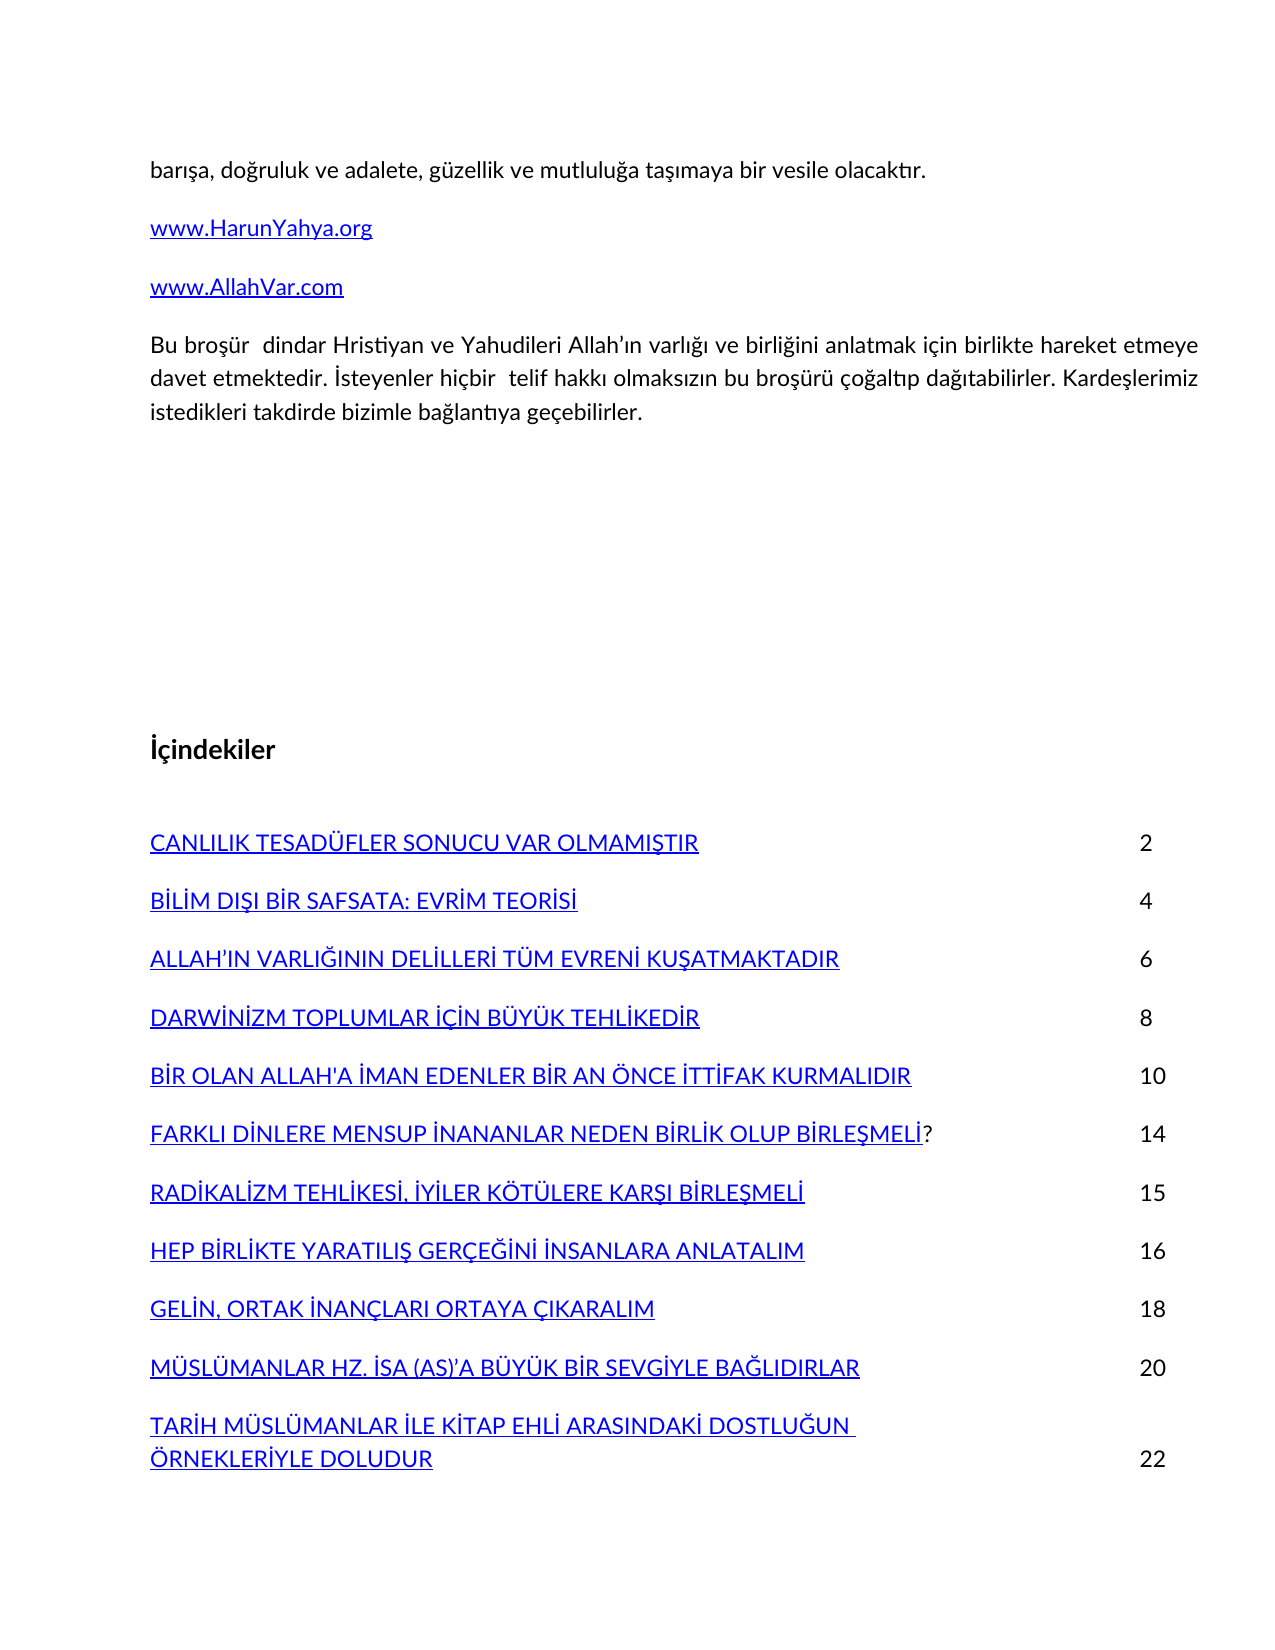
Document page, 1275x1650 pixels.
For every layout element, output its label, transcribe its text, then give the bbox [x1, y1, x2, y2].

text www.HarunYahya.org [150, 208, 1200, 242]
text DARWİNİZM TOPLUMLAR İÇİN BÜYÜK TEHLİKEDİR 8 [150, 997, 1200, 1031]
text FARKLI DİNLERE MENSUP İNANANLAR NEDEN BİRLİK OLUP BİRLEŞMELİ? 14 [150, 1114, 1200, 1147]
text GELİN, ORTAK İNANÇLARI ORTAYA ÇIKARALIM 18 [150, 1289, 1200, 1322]
subtitle İçindekiler [150, 732, 1200, 765]
text BİLİM DIŞI BİR SAFSATA: EVRİM TEORİSİ 4 [150, 881, 1200, 914]
text barışa, doğruluk ve adalete, güzellik ve mutluluğa taşımaya bir vesile olacaktır. [150, 150, 1200, 183]
text CANLILIK TESADÜFLER SONUCU VAR OLMAMIŞTIR 2 [150, 822, 1200, 856]
text TARİH MÜSLÜMANLAR İLE KİTAP EHLİ ARASINDAKİ DOSTLUĞUN ÖRNEKLERİYLE DOLUDUR 22 [150, 1406, 1200, 1472]
text Bu broşür dindar Hristiyan ve Yahudileri Allah’ın varlığı ve birliğini anlatmak için birlikte hareket etmeye davet etmektedir. İsteyenler hiçbir telif hakkı olmaksızın bu broşürü çoğaltıp dağıtabilirler. Kardeşlerimiz istedikleri takdirde bizimle bağlantıya geçebilirler. [150, 325, 1200, 425]
text ALLAH’IN VARLIĞININ DELİLLERİ TÜM EVRENİ KUŞATMAKTADIR 6 [150, 939, 1200, 972]
text MÜSLÜMANLAR HZ. İSA (AS)’A BÜYÜK BİR SEVGİYLE BAĞLIDIRLAR 20 [150, 1347, 1200, 1381]
text HEP BİRLİKTE YARATILIŞ GERÇEĞİNİ İNSANLARA ANLATALIM 16 [150, 1231, 1200, 1264]
text RADİKALİZM TEHLİKESİ, İYİLER KÖTÜLERE KARŞI BİRLEŞMELİ 15 [150, 1172, 1200, 1206]
text BİR OLAN ALLAH'A İMAN EDENLER BİR AN ÖNCE İTTİFAK KURMALIDIR 10 [150, 1056, 1200, 1089]
text www.AllahVar.com [150, 267, 1200, 300]
